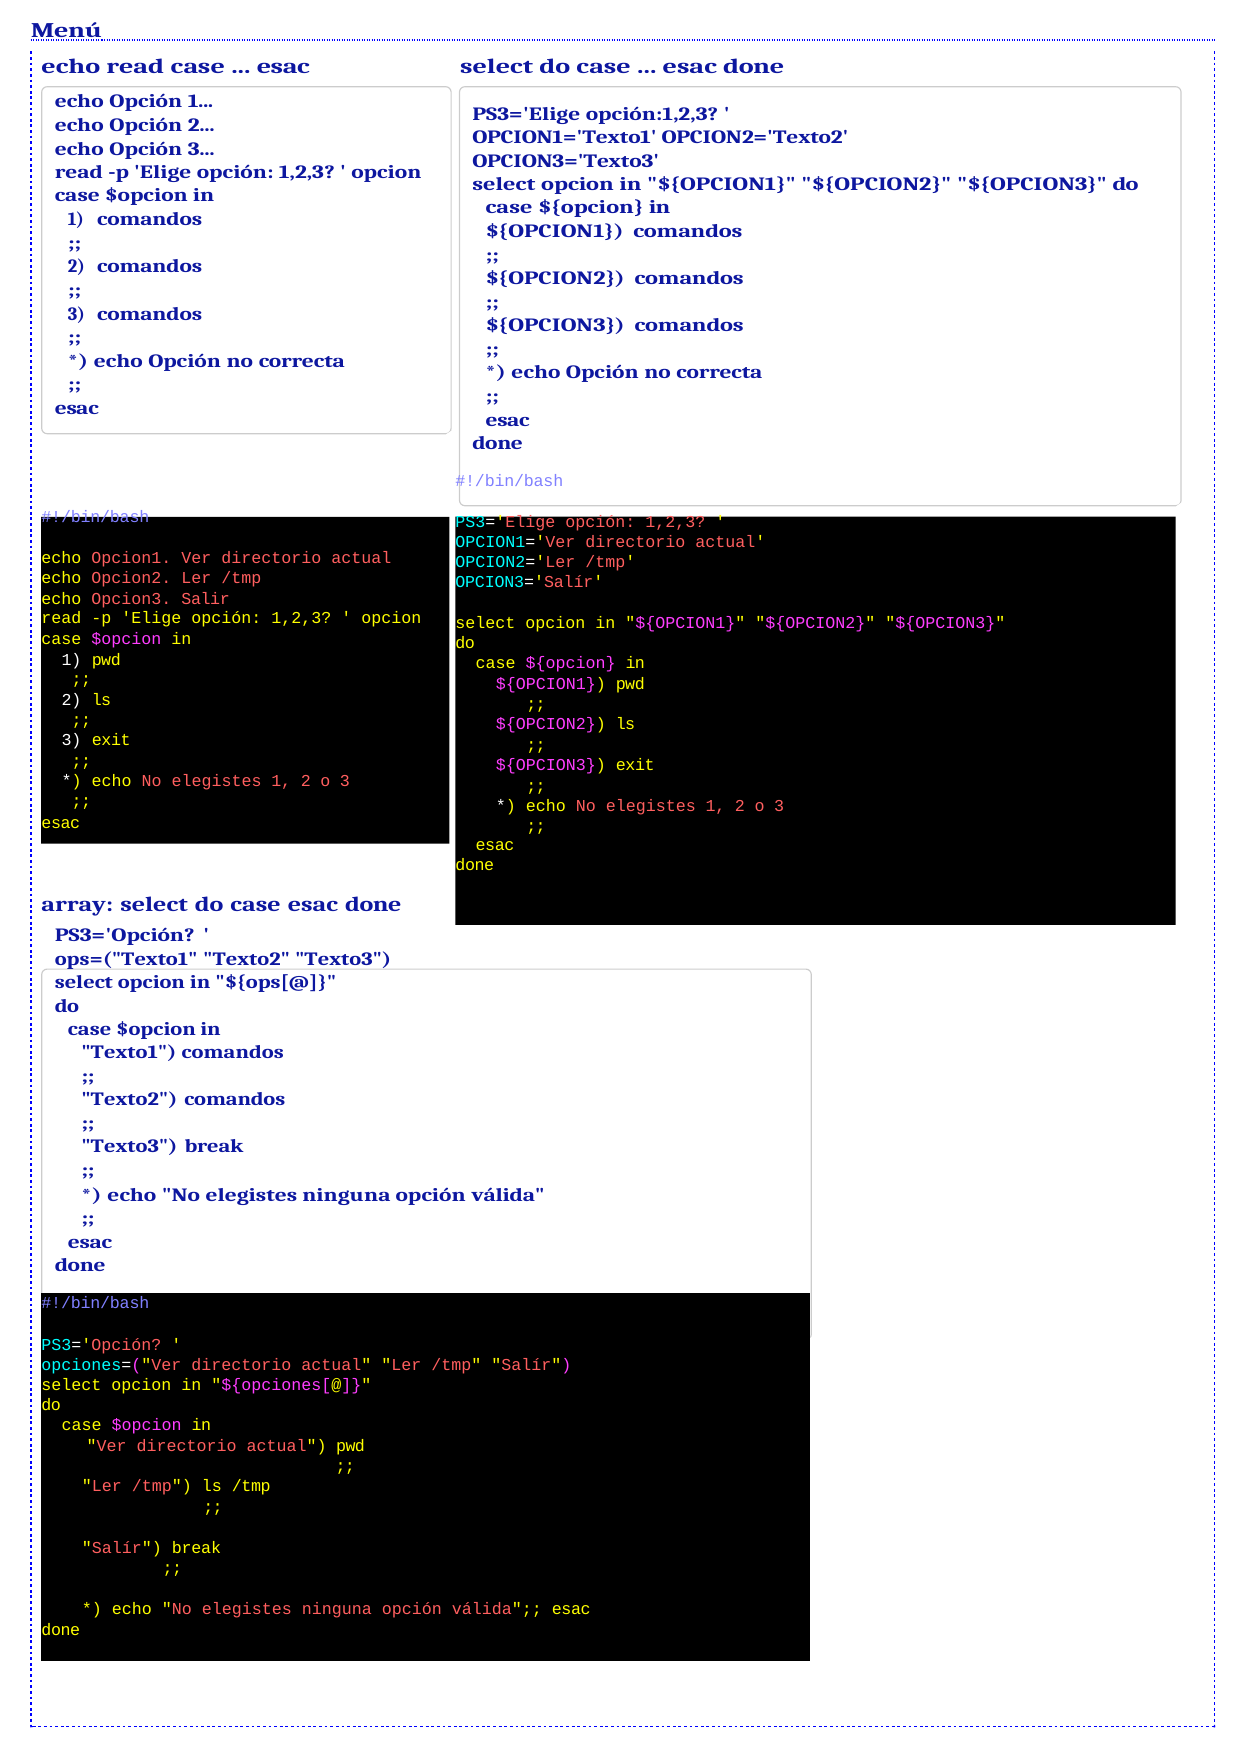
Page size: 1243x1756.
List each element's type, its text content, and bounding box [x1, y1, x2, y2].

text done [41, 1621, 810, 1639]
text esac done [54, 1232, 115, 1276]
list comandos [68, 303, 438, 324]
text #!/bin/bash [461, 473, 1180, 492]
text array: select do case esac done [41, 892, 451, 916]
text ;; [81, 1112, 451, 1134]
list comandos [68, 256, 438, 277]
text case $opcion in [61, 1417, 810, 1436]
text ;; [162, 1560, 810, 1579]
text ;; [203, 1498, 810, 1517]
text PS3='Opción? ' [54, 925, 451, 946]
text [1182, 386, 1188, 407]
text [812, 1184, 1188, 1206]
text *) echo Opción no correcta [485, 362, 1180, 384]
text ;; [485, 244, 1180, 266]
text "Ver directorio actual") pwd [41, 1437, 365, 1456]
text opciones=("Ver directorio actual" "Ler /tmp" "Salír") select opcion in "${opciones[@]}" [41, 1357, 594, 1395]
text do [54, 995, 451, 1017]
text ${OPCION3}) comandos [485, 315, 1180, 336]
text ;; [81, 1065, 451, 1087]
text esac done [472, 409, 532, 454]
text [1182, 244, 1188, 266]
text esac [54, 397, 438, 419]
text ${OPCION2}) comandos [485, 268, 1180, 289]
text case ${opcion} in [485, 197, 1180, 218]
text echo read case ... esac select do case ... esac done [41, 54, 1188, 78]
text *) echo "No elegistes ninguna opción válida" [81, 1184, 810, 1206]
text ;; [68, 374, 438, 395]
text PS3='Elige opción:1,2,3? ' OPCION1='Texto1' OPCION2='Texto2' OPCION3='Texto3' [472, 104, 863, 172]
text ops=("Texto1" "Texto2" "Texto3") [54, 948, 451, 968]
text ;; [81, 1160, 451, 1181]
text ;; [1176, 818, 1188, 837]
text read -p 'Elige opción: 1,2,3? ' opcion case $opcion in [54, 162, 438, 207]
text ;; [41, 1458, 355, 1476]
text [812, 1208, 1188, 1229]
text ;; [1176, 736, 1188, 755]
text ;; [485, 291, 1180, 313]
text ;; [485, 386, 1180, 407]
text *) echo "No elegistes ninguna opción válida";; esac [61, 1600, 594, 1619]
text ${OPCION1}) comandos [485, 221, 1180, 242]
text #!/bin/bash [41, 1295, 810, 1314]
text ;; [68, 232, 438, 254]
text echo Opción 1... [54, 91, 438, 113]
text "Salír") break [82, 1539, 810, 1558]
text ;; [68, 327, 438, 348]
list comandos [68, 208, 438, 230]
text case $opcion in "Texto1") comandos [68, 1019, 293, 1063]
text "Texto3") break [81, 1136, 451, 1158]
text *) echo Opción no correcta [68, 350, 438, 372]
text "Texto2") comandos [81, 1089, 451, 1110]
text select opcion in "${ops[@]}" [54, 970, 451, 993]
text echo Opción 3... [54, 138, 438, 160]
text ;; [485, 338, 1180, 360]
text ;; [1176, 696, 1188, 714]
text #!/bin/bash [41, 508, 438, 516]
text select opcion in "${OPCION1}" "${OPCION2}" "${OPCION3}" do [472, 174, 1149, 195]
text [1182, 291, 1188, 313]
text ;; [68, 279, 438, 301]
text ;; [81, 1208, 810, 1229]
text echo Opción 2... [54, 114, 438, 136]
text ;; [1176, 777, 1188, 796]
text "Ler /tmp") ls /tmp [82, 1478, 810, 1497]
text [1182, 338, 1188, 360]
text PS3='Opción? ' [41, 1336, 810, 1355]
text do [41, 1397, 810, 1416]
